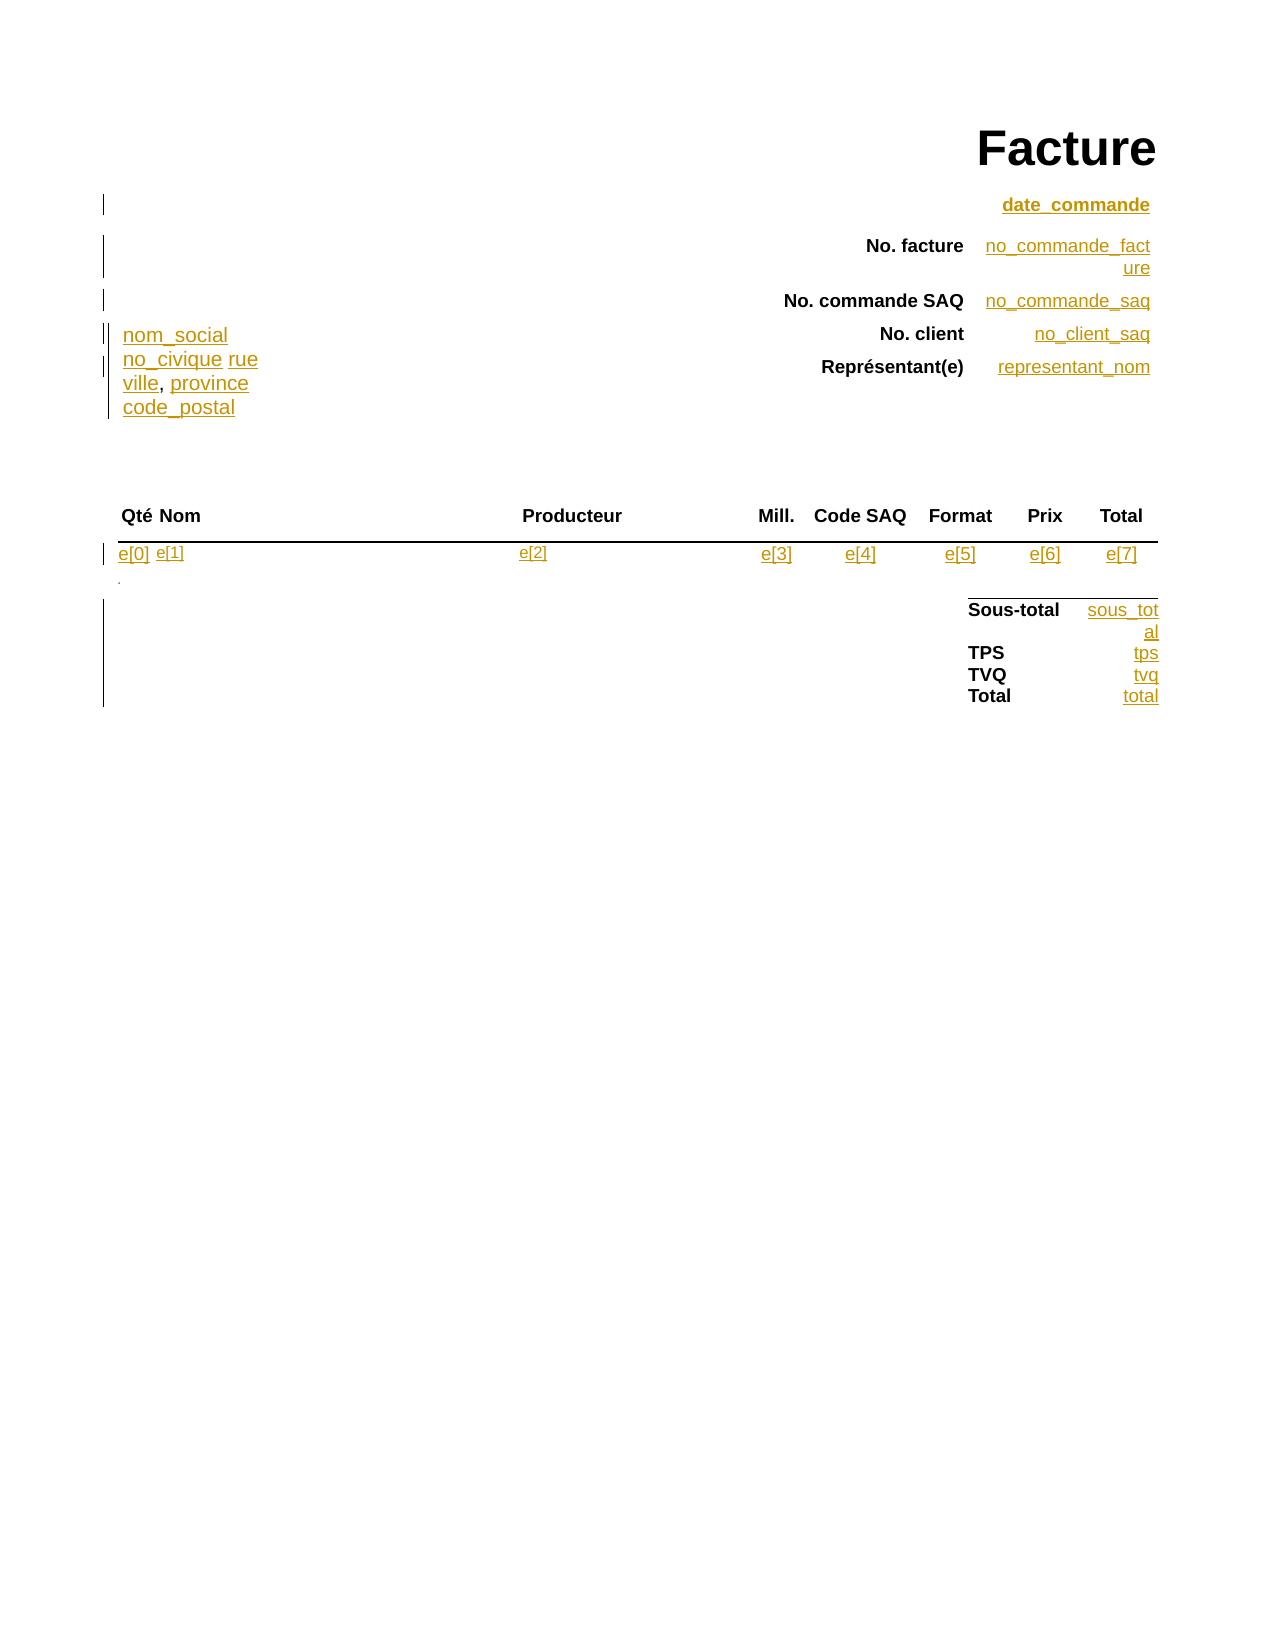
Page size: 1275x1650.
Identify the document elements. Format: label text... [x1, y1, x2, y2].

table_header Qté [118, 501, 156, 541]
table_cell Total [968, 685, 1085, 707]
table_cell e[2] [519, 543, 748, 581]
table_cell tvq [1085, 664, 1158, 685]
table_cell e[5] [916, 543, 1005, 581]
table_cell no_commande_saq [970, 284, 1156, 317]
table_header sous_total [1085, 599, 1158, 642]
table_cell e[6] [1005, 543, 1085, 581]
text Facture [118, 118, 1157, 323]
table_cell No. commande SAQ [691, 284, 969, 317]
table_cell e[7] [1085, 543, 1158, 581]
text code_postal [123, 394, 683, 418]
table_header Sous-total [968, 599, 1085, 642]
table_header Prix [1005, 501, 1085, 541]
table_cell TPS [968, 642, 1085, 664]
table_header Format [916, 501, 1005, 541]
table_cell No. facture [691, 229, 969, 284]
table_cell tps [1085, 642, 1158, 664]
table_header Total [1085, 501, 1158, 541]
table_header [691, 188, 969, 229]
text nom_social [123, 323, 683, 347]
table_cell total [1085, 685, 1158, 707]
text ville, province [123, 371, 683, 394]
table_cell no_client_saq [970, 317, 1156, 350]
table_cell no_commande_facture [970, 229, 1156, 284]
table_header Mill. [748, 501, 805, 541]
table_header Nom [156, 501, 519, 541]
text a [118, 581, 1157, 586]
table_header Producteur [519, 501, 748, 541]
table_cell e[3] [748, 543, 805, 581]
table_cell e[4] [805, 543, 916, 581]
table_header date_commande [970, 188, 1156, 229]
table_cell Représentant(e) [691, 350, 969, 389]
table_cell TVQ [968, 664, 1085, 685]
table_cell representant_nom [970, 350, 1156, 389]
text no_civique rue [123, 347, 683, 371]
table_cell e[0] [118, 543, 156, 581]
table_cell No. client [691, 317, 969, 350]
table_header Code SAQ [805, 501, 916, 541]
table_cell e[1] [156, 543, 519, 581]
text [123, 418, 683, 447]
